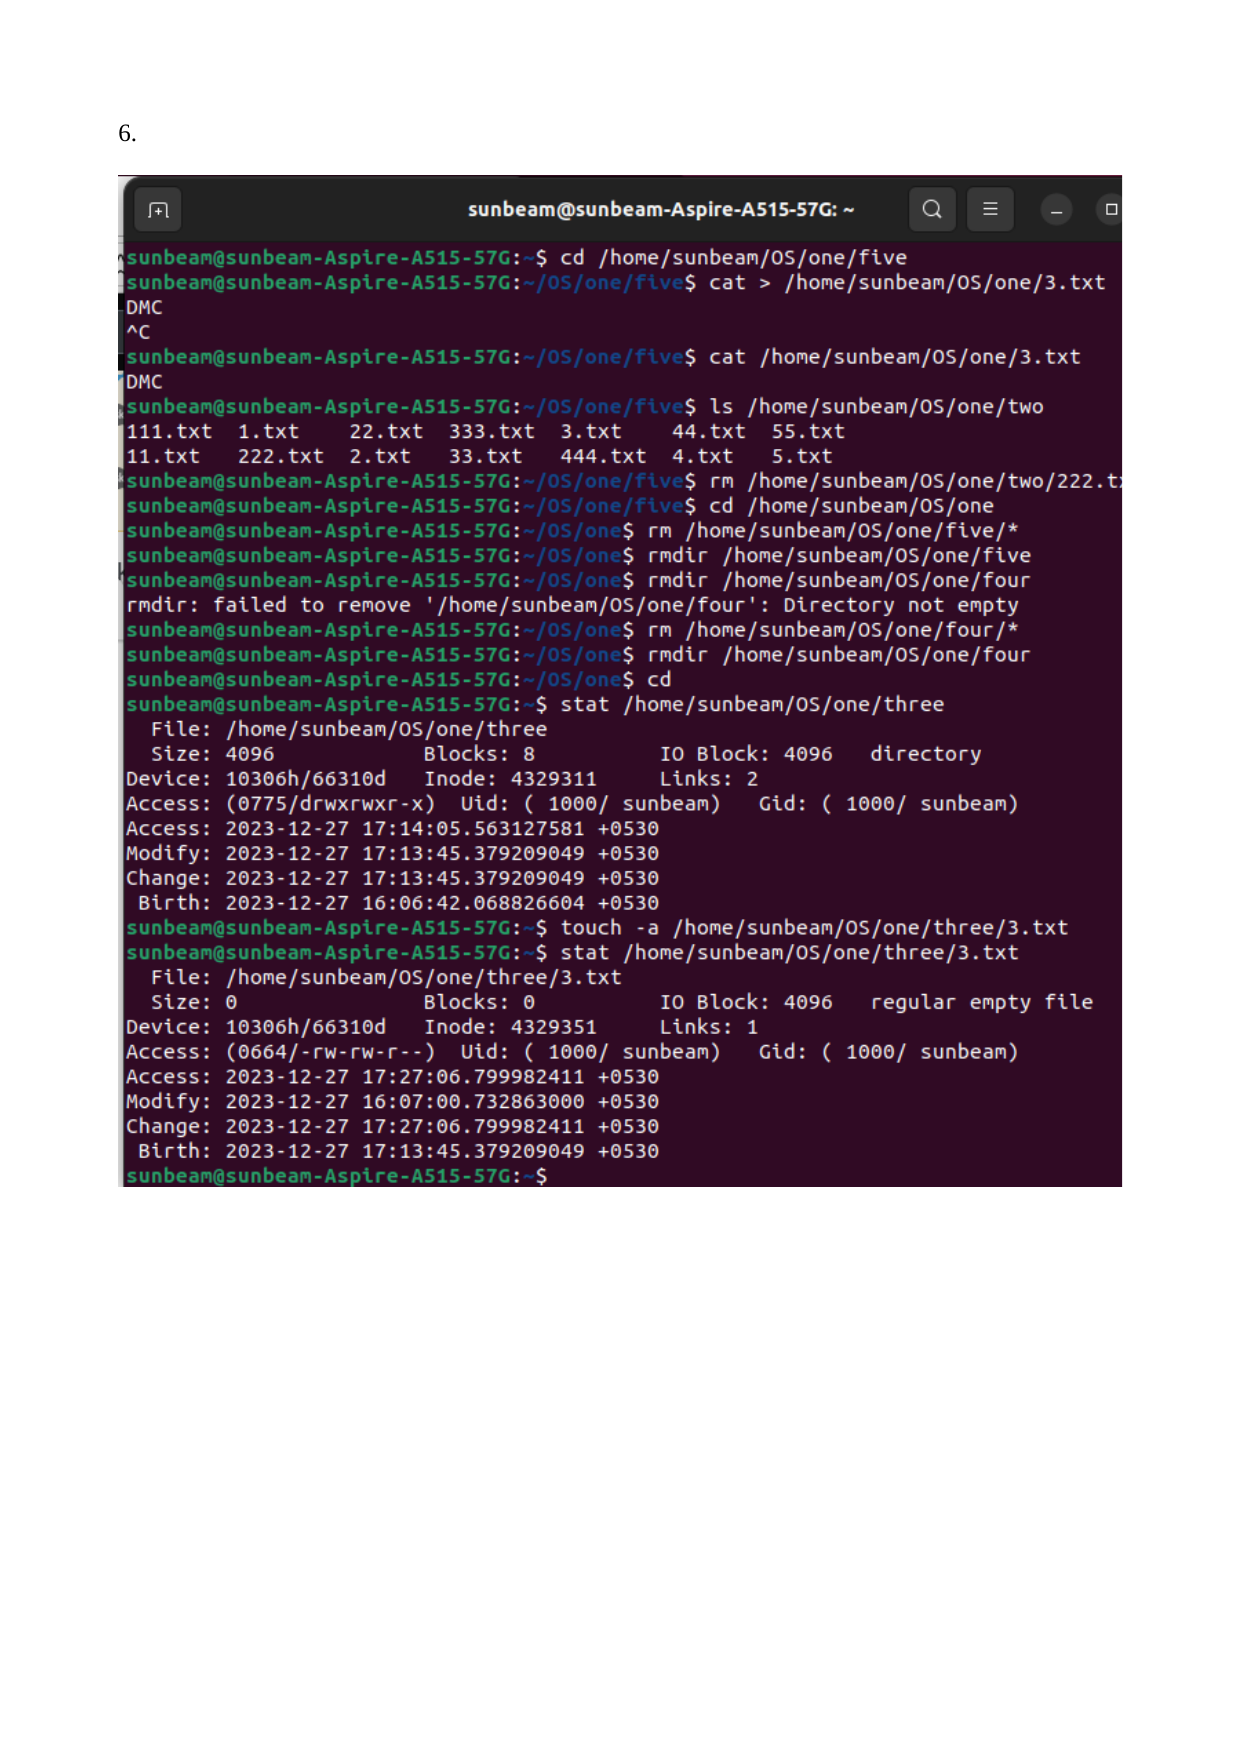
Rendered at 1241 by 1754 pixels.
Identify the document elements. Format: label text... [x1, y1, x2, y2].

picture [118, 175, 1123, 1187]
text 6. [118, 118, 1122, 147]
